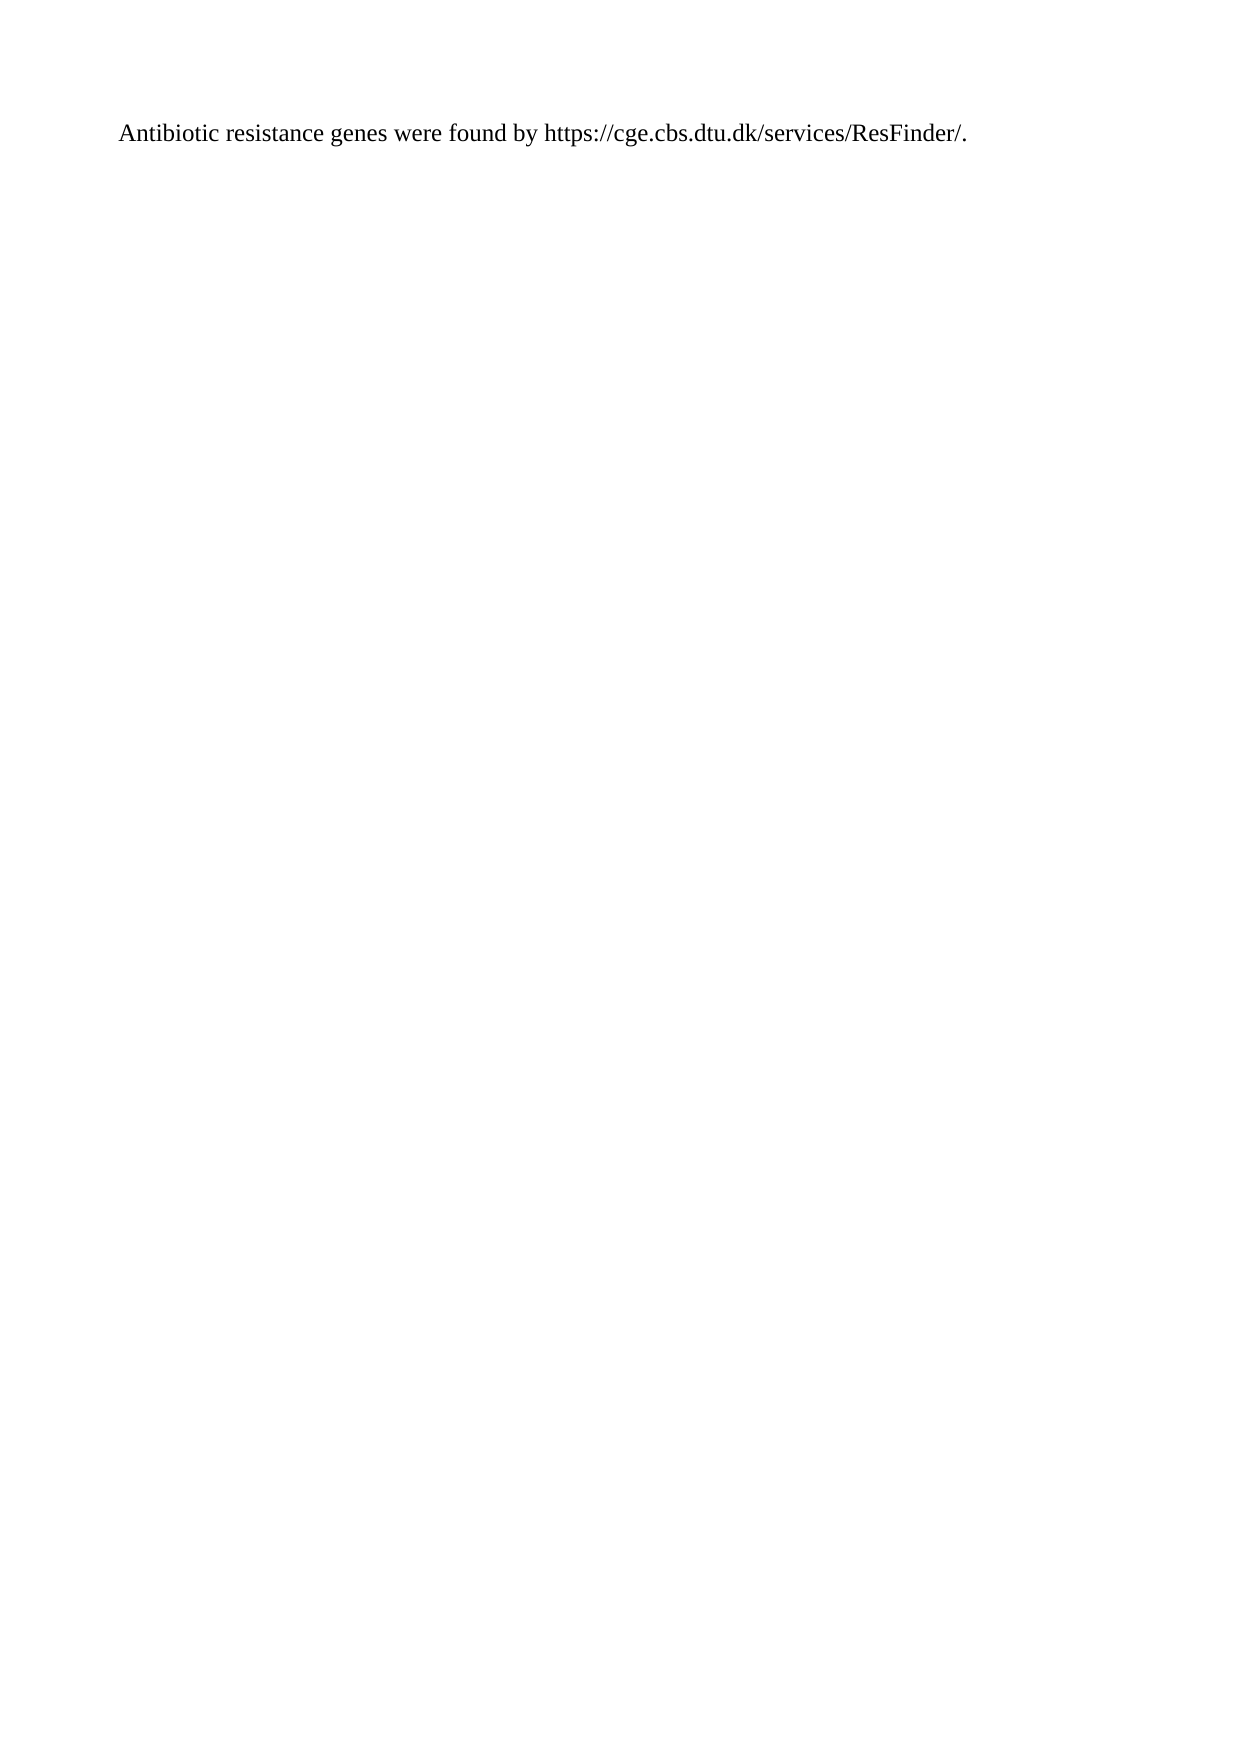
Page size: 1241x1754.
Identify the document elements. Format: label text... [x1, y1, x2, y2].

text Antibiotic resistance genes were found by https://cge.cbs.dtu.dk/services/ResFinder/. [118, 118, 1122, 147]
